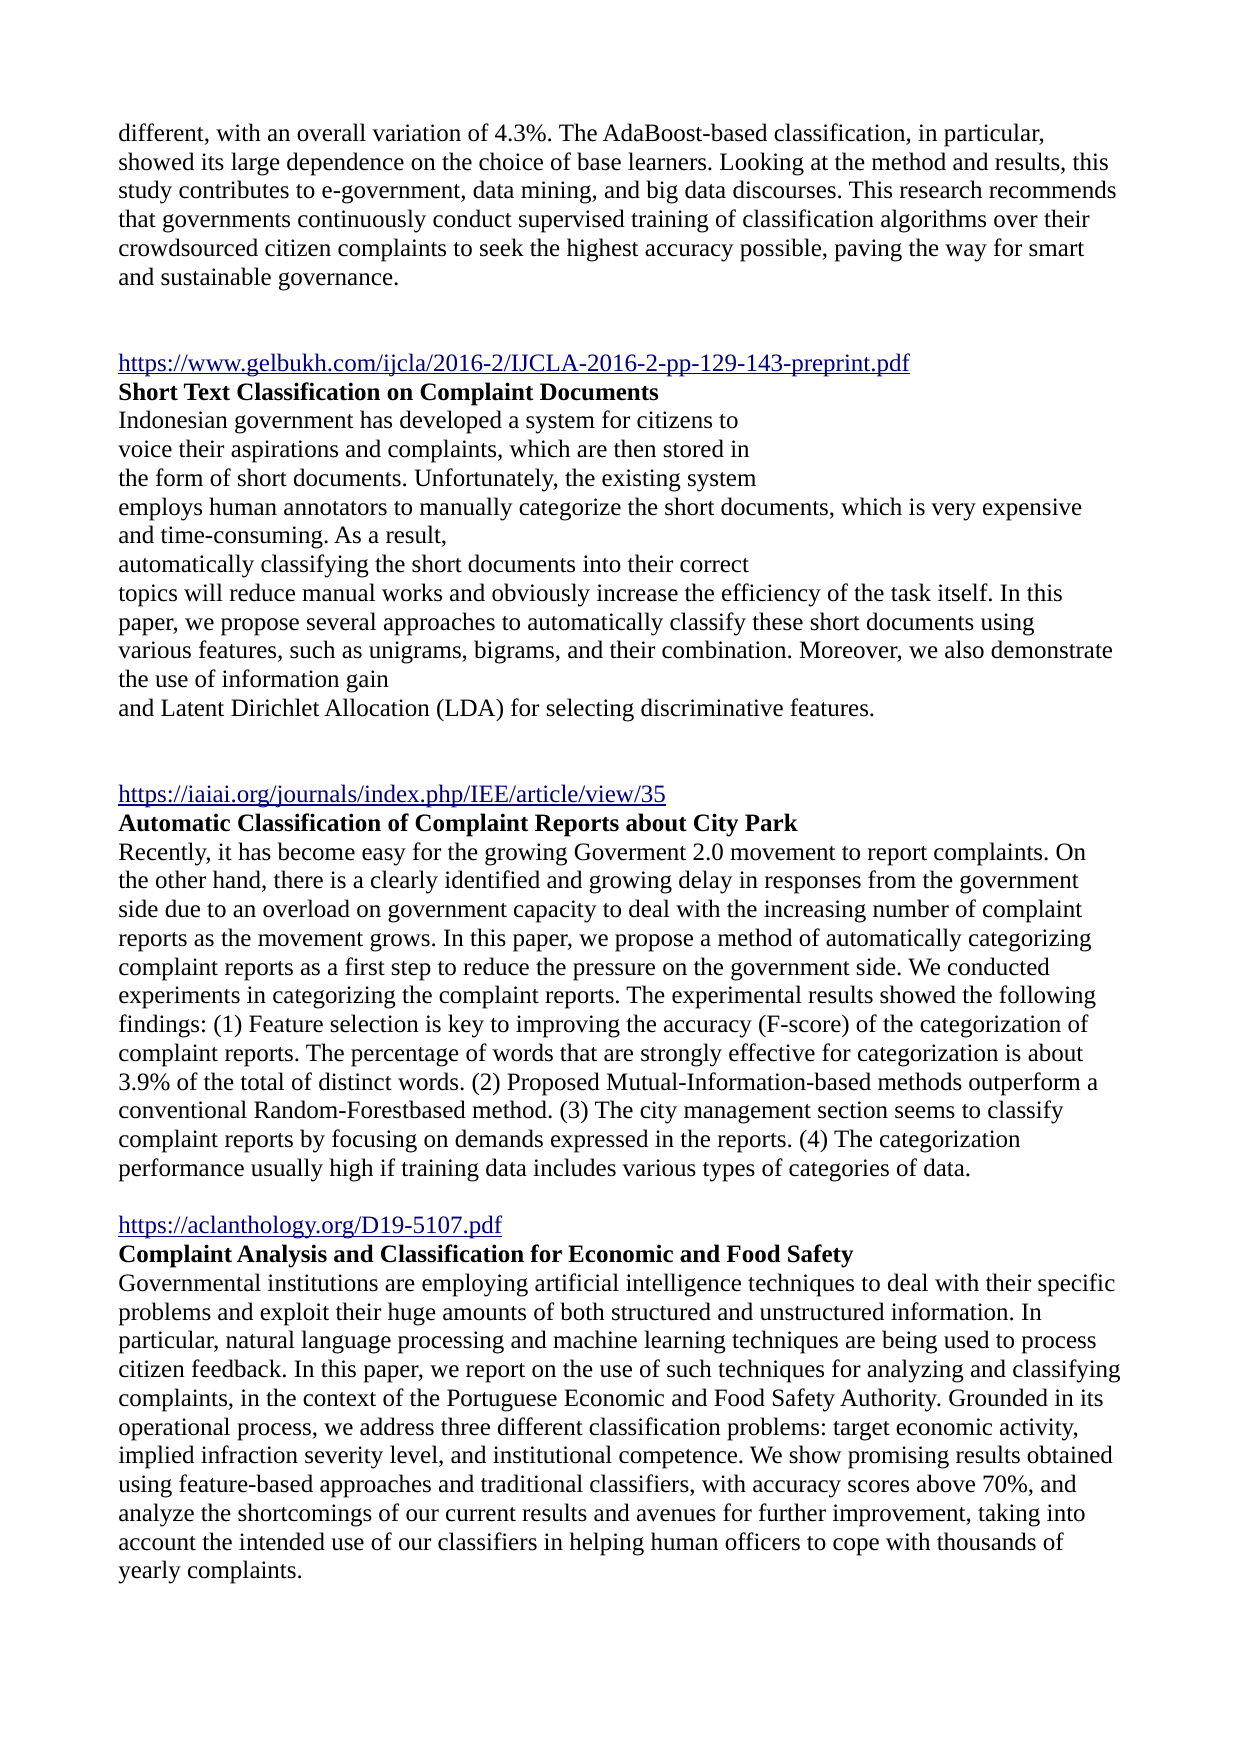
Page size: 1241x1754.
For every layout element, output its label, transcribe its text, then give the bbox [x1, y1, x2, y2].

text https://www.gelbukh.com/ijcla/2016-2/IJCLA-2016-2-pp-129-143-preprint.pdf [118, 348, 1122, 377]
text and Latent Dirichlet Allocation (LDA) for selecting discriminative features. [118, 693, 1122, 722]
text topics will reduce manual works and obviously increase the efficiency of the task itself. In this paper, we propose several approaches to automatically classify these short documents using [118, 578, 1122, 636]
text https://iaiai.org/journals/index.php/IEE/article/view/35 [118, 779, 1122, 808]
text Governmental institutions are employing artificial intelligence techniques to deal with their specific problems and exploit their huge amounts of both structured and unstructured information. In particular, natural language processing and machine learning techniques are being used to process citizen feedback. In this paper, we report on the use of such techniques for analyzing and classifying complaints, in the context of the Portuguese Economic and Food Safety Authority. Grounded in its operational process, we address three different classification problems: target economic activity, implied infraction severity level, and institutional competence. We show promising results obtained using feature-based approaches and traditional classifiers, with accuracy scores above 70%, and analyze the shortcomings of our current results and avenues for further improvement, taking into account the intended use of our classifiers in helping human officers to cope with thousands of yearly complaints. [118, 1268, 1122, 1584]
text various features, such as unigrams, bigrams, and their combination. Moreover, we also demonstrate the use of information gain [118, 636, 1122, 693]
text Recently, it has become easy for the growing Goverment 2.0 movement to report complaints. On the other hand, there is a clearly identified and growing delay in responses from the government side due to an overload on government capacity to deal with the increasing number of complaint reports as the movement grows. In this paper, we propose a method of automatically categorizing complaint reports as a first step to reduce the pressure on the government side. We conducted experiments in categorizing the complaint reports. The experimental results showed the following findings: (1) Feature selection is key to improving the accuracy (F-score) of the categorization of complaint reports. The percentage of words that are strongly effective for categorization is about 3.9% of the total of distinct words. (2) Proposed Mutual-Information-based methods outperform a conventional Random-Forestbased method. (3) The city management section seems to classify complaint reports by focusing on demands expressed in the reports. (4) The categorization performance usually high if training data includes various types of categories of data. [118, 837, 1122, 1182]
text Short Text Classification on Complaint Documents [118, 377, 1122, 406]
text Complaint Analysis and Classification for Economic and Food Safety [118, 1239, 1122, 1268]
text https://aclanthology.org/D19-5107.pdf [118, 1211, 1122, 1239]
text different, with an overall variation of 4.3%. The AdaBoost-based classification, in particular, showed its large dependence on the choice of base learners. Looking at the method and results, this study contributes to e-government, data mining, and big data discourses. This research recommends that governments continuously conduct supervised training of classification algorithms over their crowdsourced citizen complaints to seek the highest accuracy possible, paving the way for smart and sustainable governance. [118, 118, 1122, 291]
text automatically classifying the short documents into their correct [118, 549, 1122, 578]
text employs human annotators to manually categorize the short documents, which is very expensive and time-consuming. As a result, [118, 492, 1122, 549]
text Automatic Classification of Complaint Reports about City Park [118, 808, 1122, 837]
text voice their aspirations and complaints, which are then stored in [118, 434, 1122, 463]
text Indonesian government has developed a system for citizens to [118, 406, 1122, 434]
text the form of short documents. Unfortunately, the existing system [118, 463, 1122, 492]
